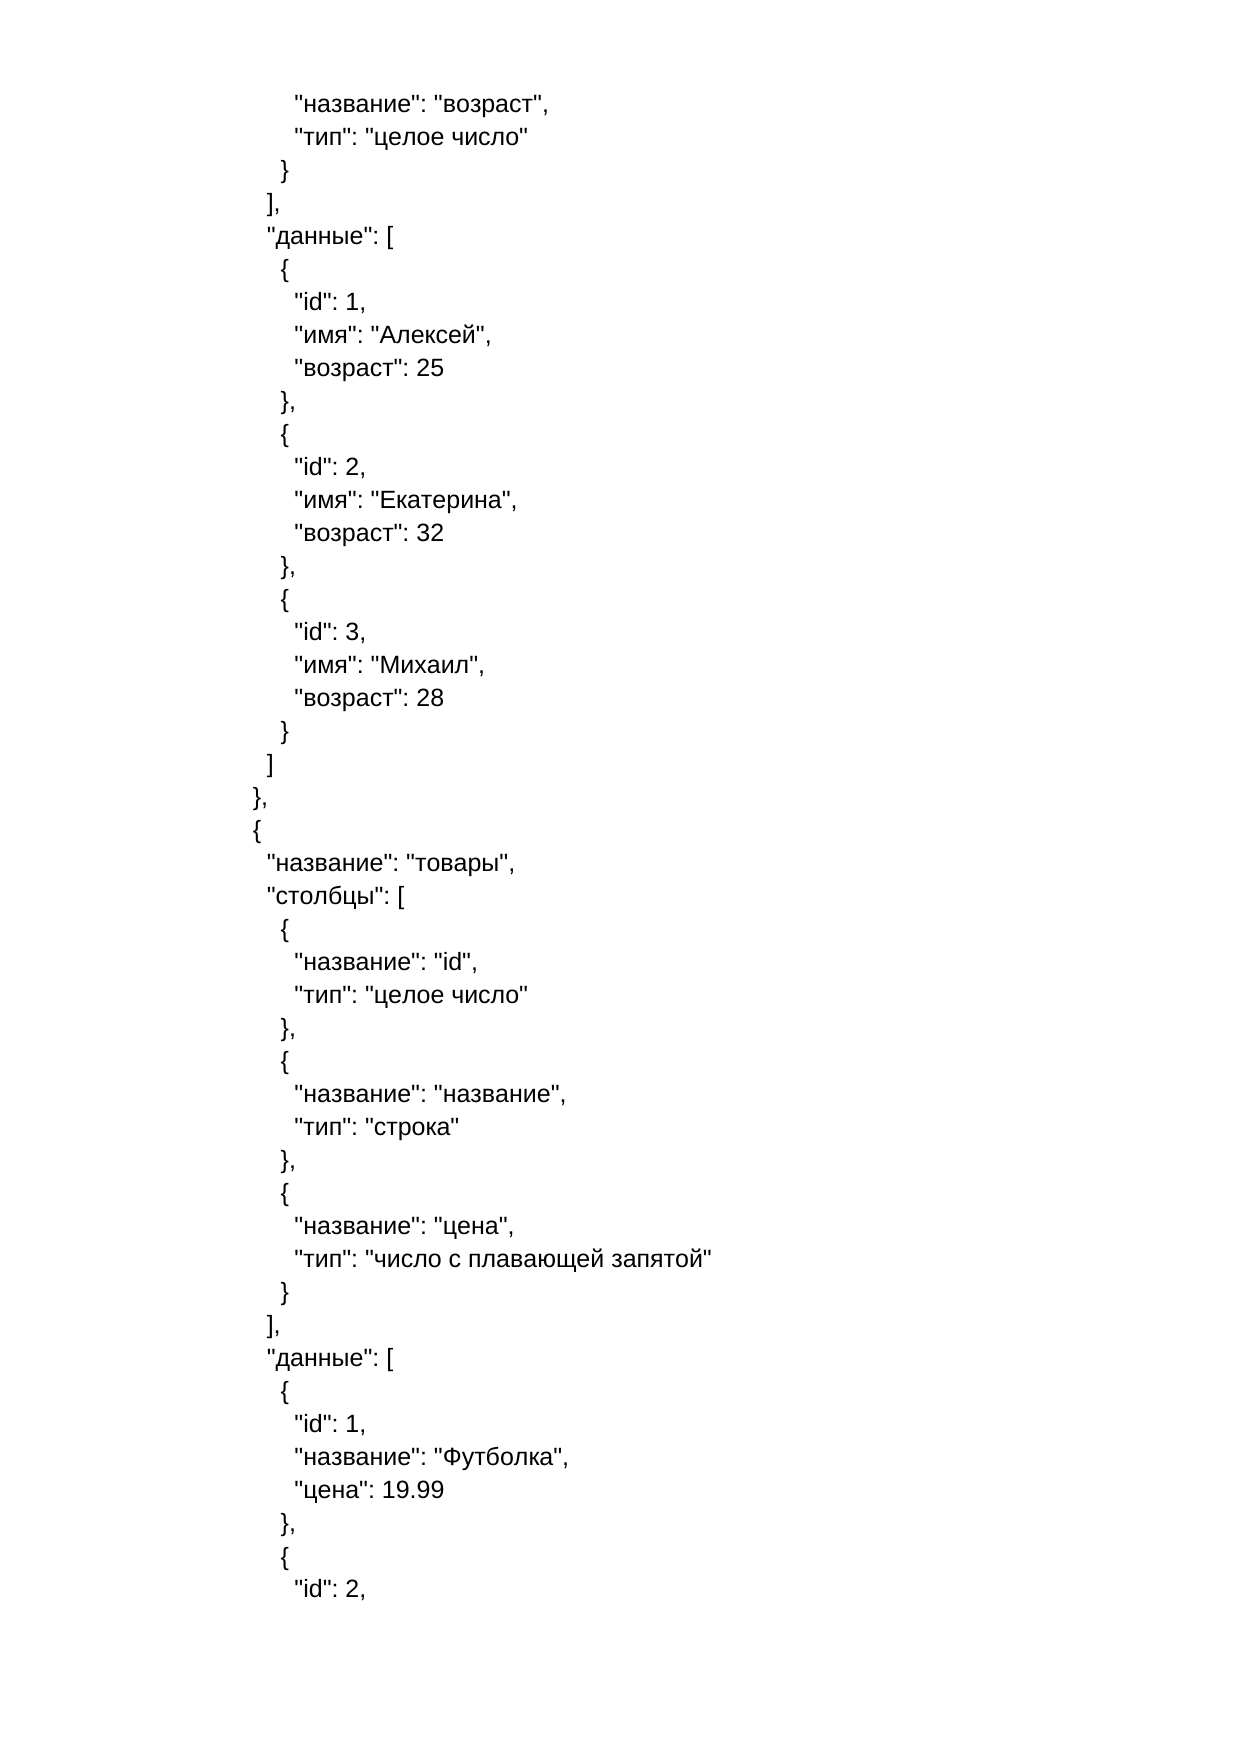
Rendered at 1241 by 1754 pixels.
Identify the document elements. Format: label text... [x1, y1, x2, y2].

text "возраст": 25 [225, 353, 1090, 381]
text } [225, 716, 1090, 745]
text } [225, 1277, 1090, 1306]
text "название": "название", [225, 1079, 1090, 1108]
text { [225, 1178, 1090, 1207]
text "возраст": 28 [225, 683, 1090, 712]
text "имя": "Михаил", [225, 650, 1090, 679]
text } [225, 154, 1090, 183]
text "название": "товары", [225, 848, 1090, 877]
text "тип": "целое число" [225, 980, 1090, 1009]
text "цена": 19.99 [225, 1475, 1090, 1504]
text { [225, 254, 1090, 282]
text }, [225, 551, 1090, 579]
text "столбцы": [ [225, 881, 1090, 910]
text "id": 2, [225, 1574, 1090, 1603]
text }, [225, 1013, 1090, 1042]
text "id": 1, [225, 287, 1090, 315]
text { [225, 815, 1090, 844]
text "id": 1, [225, 1409, 1090, 1438]
text }, [225, 1145, 1090, 1174]
text "тип": "число с плавающей запятой" [225, 1244, 1090, 1273]
text "название": "цена", [225, 1211, 1090, 1240]
text "название": "Футболка", [225, 1442, 1090, 1471]
text "название": "возраст", [225, 88, 1090, 117]
text "id": 2, [225, 452, 1090, 481]
text { [225, 1376, 1090, 1405]
text "имя": "Екатерина", [225, 485, 1090, 513]
text "данные": [ [225, 1343, 1090, 1372]
text }, [225, 1508, 1090, 1537]
text }, [225, 386, 1090, 414]
text ], [225, 1310, 1090, 1339]
text { [225, 1046, 1090, 1075]
text { [225, 914, 1090, 943]
text ], [225, 188, 1090, 216]
text "имя": "Алексей", [225, 320, 1090, 348]
text { [225, 1541, 1090, 1570]
text ] [225, 749, 1090, 778]
text "тип": "строка" [225, 1112, 1090, 1141]
text "возраст": 32 [225, 518, 1090, 547]
text "id": 3, [225, 617, 1090, 646]
text "данные": [ [225, 221, 1090, 249]
text "тип": "целое число" [225, 122, 1090, 150]
text }, [225, 782, 1090, 811]
text { [225, 419, 1090, 447]
text { [225, 584, 1090, 613]
text "название": "id", [225, 947, 1090, 976]
